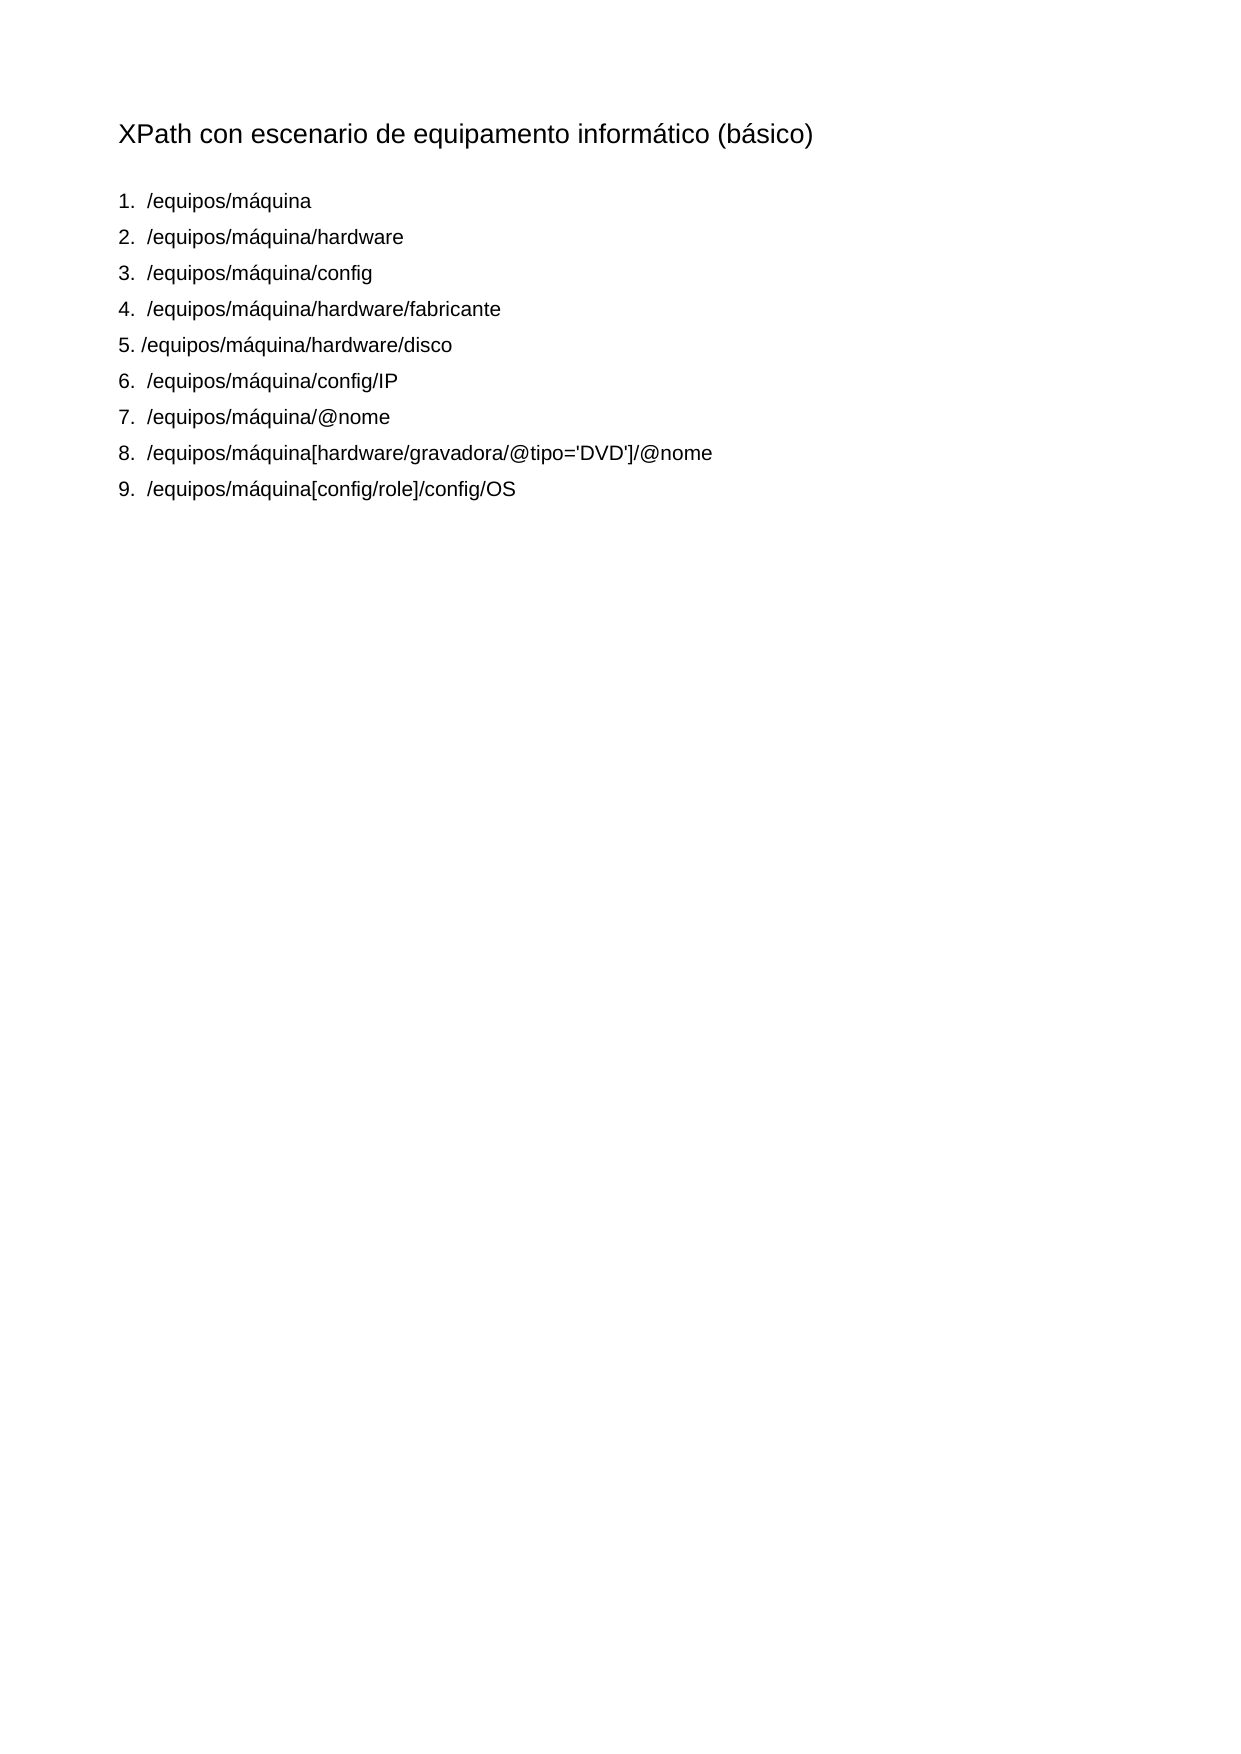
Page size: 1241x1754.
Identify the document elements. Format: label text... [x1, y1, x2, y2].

text 2. /equipos/máquina/hardware [118, 225, 1122, 249]
text 7. /equipos/máquina/@nome [118, 404, 1122, 428]
text 4. /equipos/máquina/hardware/fabricante [118, 297, 1122, 321]
text 5. /equipos/máquina/hardware/disco [118, 333, 1122, 357]
text XPath con escenario de equipamento informático (básico) [118, 118, 1122, 149]
text 9. /equipos/máquina[config/role]/config/OS [118, 476, 1122, 500]
text 8. /equipos/máquina[hardware/gravadora/@tipo='DVD']/@nome [118, 440, 1122, 464]
text 3. /equipos/máquina/config [118, 261, 1122, 285]
text 1. /equipos/máquina [118, 189, 1122, 213]
text 6. /equipos/máquina/config/IP [118, 368, 1122, 392]
